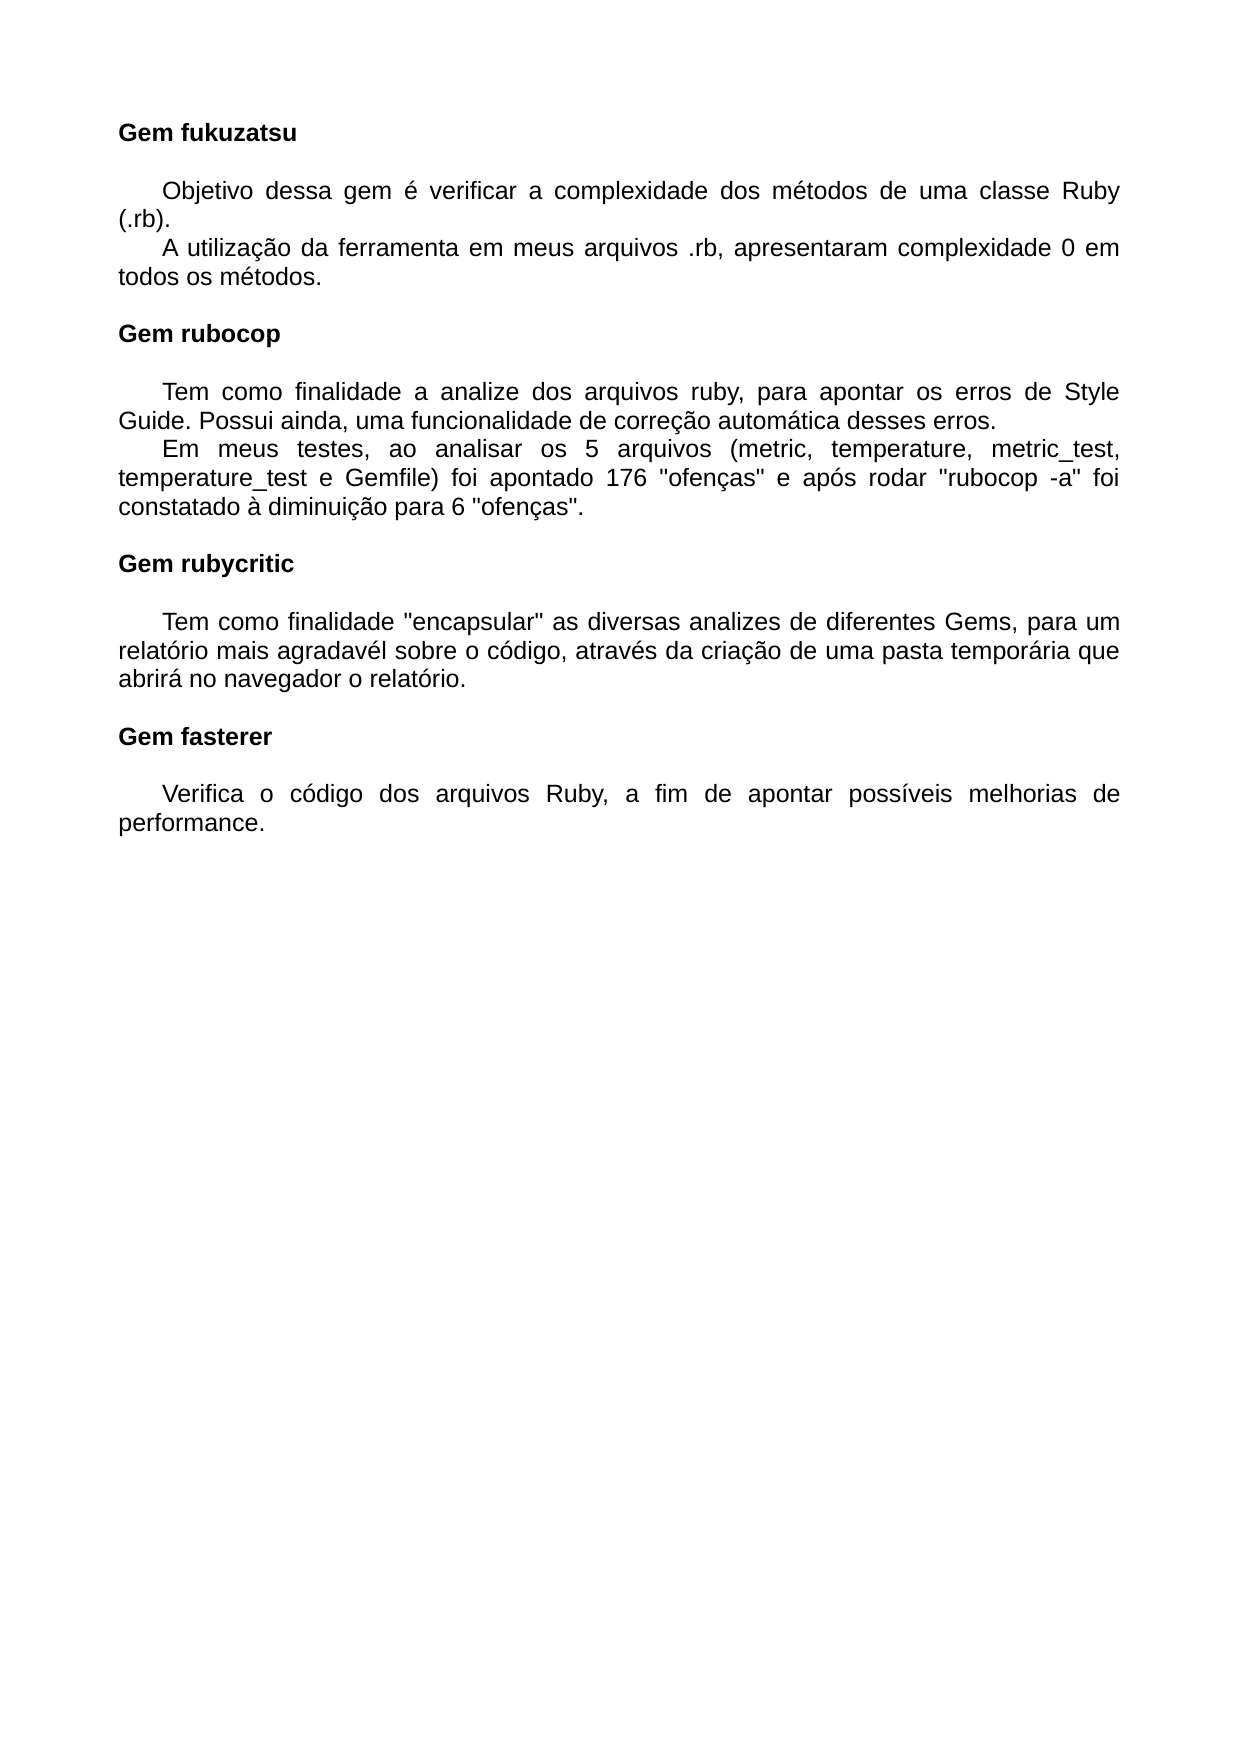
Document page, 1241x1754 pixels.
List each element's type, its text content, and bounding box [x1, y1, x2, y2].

text Verifica o código dos arquivos Ruby, a fim de apontar possíveis melhorias de performance. [118, 779, 1122, 837]
text Objetivo dessa gem é verificar a complexidade dos métodos de uma classe Ruby (.rb). [118, 176, 1122, 233]
text Tem como finalidade "encapsular" as diversas analizes de diferentes Gems, para um relatório mais agradavél sobre o código, através da criação de uma pasta temporária que abrirá no navegador o relatório. [118, 607, 1122, 693]
text Gem rubycritic [118, 549, 1122, 578]
text Gem rubocop [118, 319, 1122, 348]
text A utilização da ferramenta em meus arquivos .rb, apresentaram complexidade 0 em todos os métodos. [118, 233, 1122, 291]
text Em meus testes, ao analisar os 5 arquivos (metric, temperature, metric_test, temperature_test e Gemfile) foi apontado 176 "ofenças" e após rodar "rubocop -a" foi constatado à diminuição para 6 "ofenças". [118, 434, 1122, 521]
text Tem como finalidade a analize dos arquivos ruby, para apontar os erros de Style Guide. Possui ainda, uma funcionalidade de correção automática desses erros. [118, 377, 1122, 434]
text Gem fukuzatsu [118, 118, 1122, 147]
text Gem fasterer [118, 722, 1122, 751]
